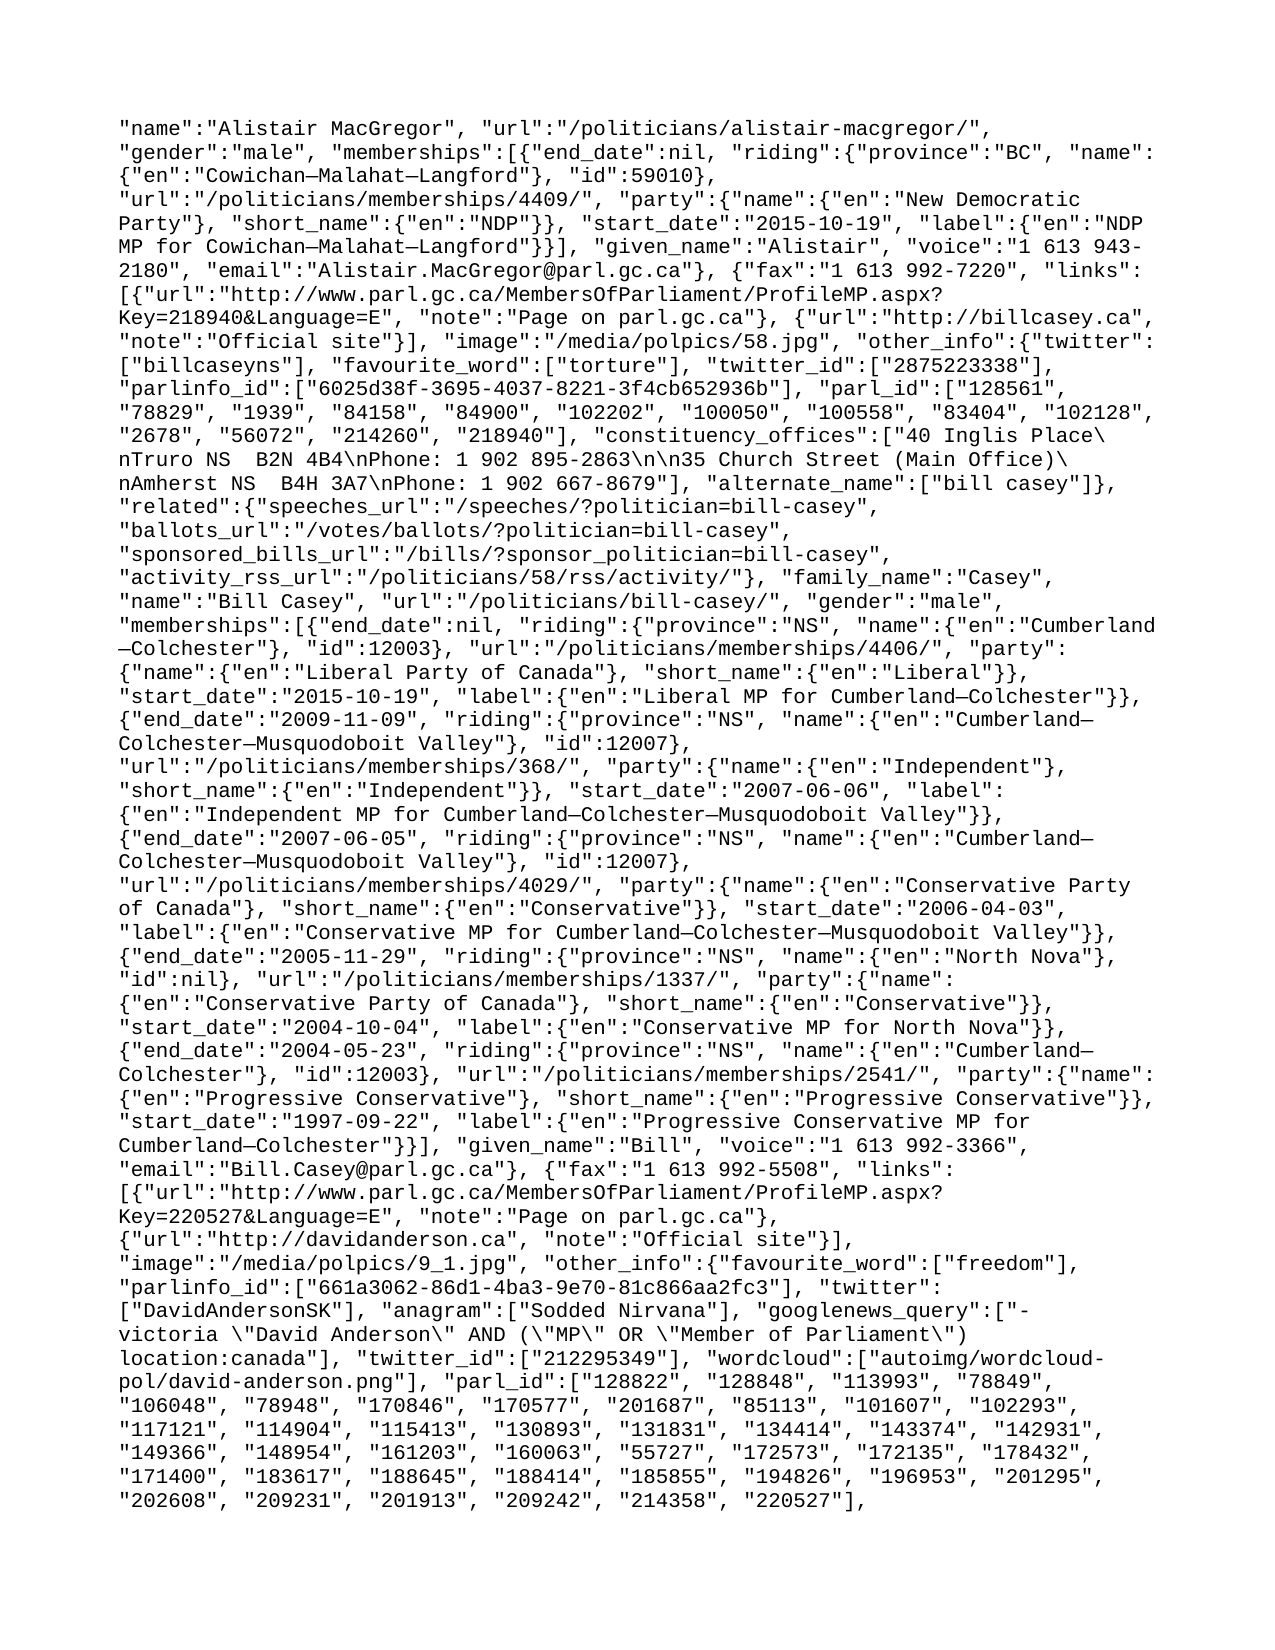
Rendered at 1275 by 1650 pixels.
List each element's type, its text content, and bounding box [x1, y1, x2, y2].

text "name":"Alistair MacGregor", "url":"/politicians/alistair-macgregor/", "gender":"male", "memberships":[{"end_date":nil, "riding":{"province":"BC", "name":{"en":"Cowichan—Malahat—Langford"}, "id":59010}, "url":"/politicians/memberships/4409/", "party":{"name":{"en":"New Democratic Party"}, "short_name":{"en":"NDP"}}, "start_date":"2015-10-19", "label":{"en":"NDP MP for Cowichan—Malahat—Langford"}}], "given_name":"Alistair", "voice":"1 613 943-2180", "email":"Alistair.MacGregor@parl.gc.ca"}, {"fax":"1 613 992-7220", "links":[{"url":"http://www.parl.gc.ca/MembersOfParliament/ProfileMP.aspx?Key=218940&Language=E", "note":"Page on parl.gc.ca"}, {"url":"http://billcasey.ca", "note":"Official site"}], "image":"/media/polpics/58.jpg", "other_info":{"twitter":["billcaseyns"], "favourite_word":["torture"], "twitter_id":["2875223338"], "parlinfo_id":["6025d38f-3695-4037-8221-3f4cb652936b"], "parl_id":["128561", "78829", "1939", "84158", "84900", "102202", "100050", "100558", "83404", "102128", "2678", "56072", "214260", "218940"], "constituency_offices":["40 Inglis Place\nTruro NS B2N 4B4\nPhone: 1 902 895-2863\n\n35 Church Street (Main Office)\nAmherst NS B4H 3A7\nPhone: 1 902 667-8679"], "alternate_name":["bill casey"]}, "related":{"speeches_url":"/speeches/?politician=bill-casey", "ballots_url":"/votes/ballots/?politician=bill-casey", "sponsored_bills_url":"/bills/?sponsor_politician=bill-casey", "activity_rss_url":"/politicians/58/rss/activity/"}, "family_name":"Casey", "name":"Bill Casey", "url":"/politicians/bill-casey/", "gender":"male", "memberships":[{"end_date":nil, "riding":{"province":"NS", "name":{"en":"Cumberland—Colchester"}, "id":12003}, "url":"/politicians/memberships/4406/", "party":{"name":{"en":"Liberal Party of Canada"}, "short_name":{"en":"Liberal"}}, "start_date":"2015-10-19", "label":{"en":"Liberal MP for Cumberland—Colchester"}}, {"end_date":"2009-11-09", "riding":{"province":"NS", "name":{"en":"Cumberland—Colchester—Musquodoboit Valley"}, "id":12007}, "url":"/politicians/memberships/368/", "party":{"name":{"en":"Independent"}, "short_name":{"en":"Independent"}}, "start_date":"2007-06-06", "label":{"en":"Independent MP for Cumberland—Colchester—Musquodoboit Valley"}}, {"end_date":"2007-06-05", "riding":{"province":"NS", "name":{"en":"Cumberland—Colchester—Musquodoboit Valley"}, "id":12007}, "url":"/politicians/memberships/4029/", "party":{"name":{"en":"Conservative Party of Canada"}, "short_name":{"en":"Conservative"}}, "start_date":"2006-04-03", "label":{"en":"Conservative MP for Cumberland—Colchester—Musquodoboit Valley"}}, {"end_date":"2005-11-29", "riding":{"province":"NS", "name":{"en":"North Nova"}, "id":nil}, "url":"/politicians/memberships/1337/", "party":{"name":{"en":"Conservative Party of Canada"}, "short_name":{"en":"Conservative"}}, "start_date":"2004-10-04", "label":{"en":"Conservative MP for North Nova"}}, {"end_date":"2004-05-23", "riding":{"province":"NS", "name":{"en":"Cumberland—Colchester"}, "id":12003}, "url":"/politicians/memberships/2541/", "party":{"name":{"en":"Progressive Conservative"}, "short_name":{"en":"Progressive Conservative"}}, "start_date":"1997-09-22", "label":{"en":"Progressive Conservative MP for Cumberland—Colchester"}}], "given_name":"Bill", "voice":"1 613 992-3366", "email":"Bill.Casey@parl.gc.ca"}, {"fax":"1 613 992-5508", "links":[{"url":"http://www.parl.gc.ca/MembersOfParliament/ProfileMP.aspx?Key=220527&Language=E", "note":"Page on parl.gc.ca"}, {"url":"http://davidanderson.ca", "note":"Official site"}], "image":"/media/polpics/9_1.jpg", "other_info":{"favourite_word":["freedom"], "parlinfo_id":["661a3062-86d1-4ba3-9e70-81c866aa2fc3"], "twitter":["DavidAndersonSK"], "anagram":["Sodded Nirvana"], "googlenews_query":["-victoria \"David Anderson\" AND (\"MP\" OR \"Member of Parliament\") location:canada"], "twitter_id":["212295349"], "wordcloud":["autoimg/wordcloud-pol/david-anderson.png"], "parl_id":["128822", "128848", "113993", "78849", "106048", "78948", "170846", "170577", "201687", "85113", "101607", "102293", "117121", "114904", "115413", "130893", "131831", "134414", "143374", "142931", "149366", "148954", "161203", "160063", "55727", "172573", "172135", "178432", "171400", "183617", "188645", "188414", "185855", "194826", "196953", "201295", "202608", "209231", "201913", "209242", "214358", "220527"], [118, 118, 1157, 1513]
